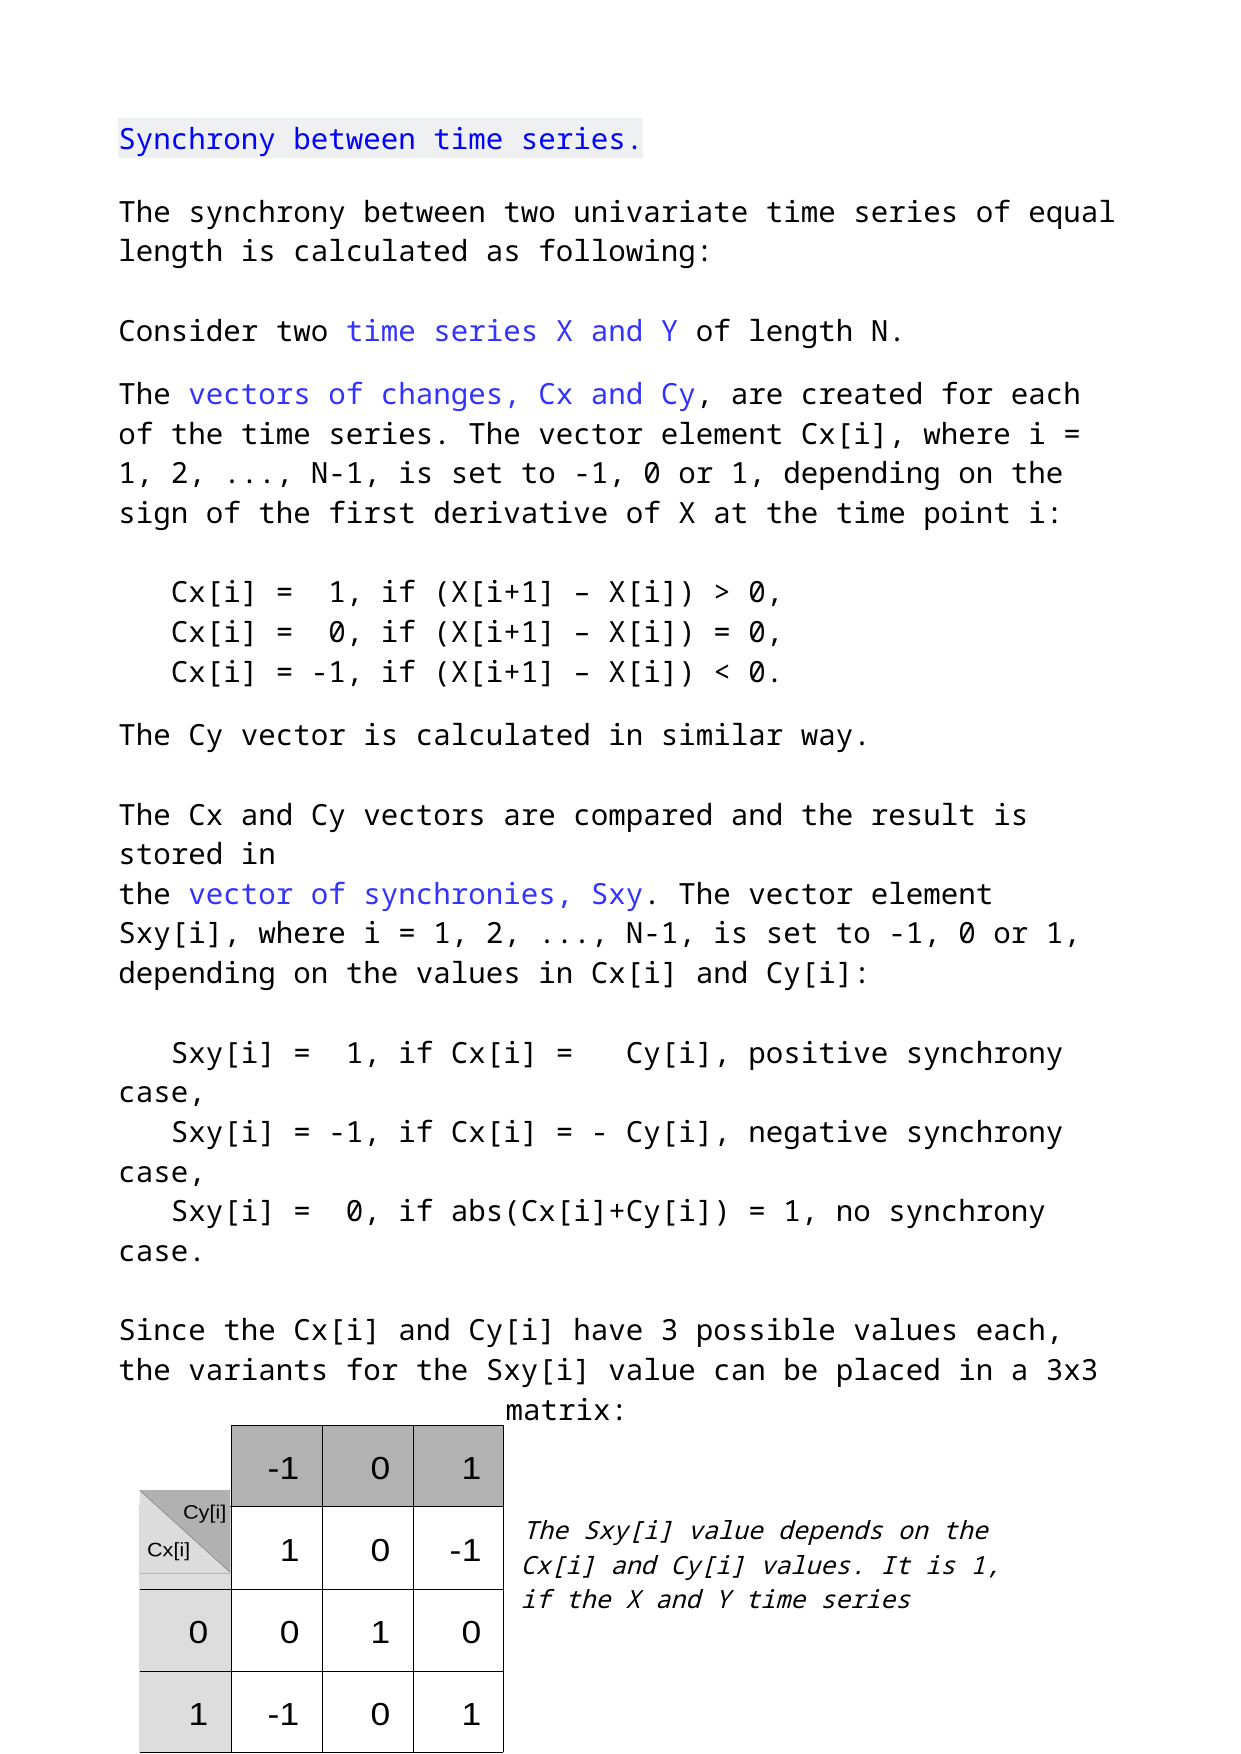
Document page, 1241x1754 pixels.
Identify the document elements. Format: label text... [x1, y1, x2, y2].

text if the X and Y time series [504, 1582, 1122, 1616]
text [118, 1582, 139, 1616]
text the vector of synchronies, Sxy. The vector element Sxy[i], where i = 1, 2, ..., N-1, is set to -1, 0 or 1, depending on the values in Cx[i] and Cy[i]: [118, 873, 1122, 992]
text [118, 1508, 139, 1548]
text The Cy vector is calculated in similar way. [118, 714, 1122, 754]
text The vectors of changes, Cx and Cy, are created for each of the time series. The vector element Cx[i], where i = 1, 2, ..., N-1, is set to -1, 0 or 1, depending on the sign of the first derivative of X at the time point i: [118, 373, 1122, 532]
text [232, 1590, 322, 1616]
text Cx[i] = -1, if (X[i+1] – X[i]) < 0. [118, 651, 1122, 691]
text Cx[i] = 0, if (X[i+1] – X[i]) = 0, [118, 611, 1122, 651]
text [414, 1508, 503, 1548]
text Sxy[i] = -1, if Cx[i] = - Cy[i], negative synchrony case, [118, 1111, 1122, 1191]
text Cx[i] and Cy[i] values. It is 1, [323, 1548, 413, 1582]
text Sxy[i] = 1, if Cx[i] = Cy[i], positive synchrony case, [118, 1032, 1122, 1111]
text Synchrony between time series. [118, 118, 1122, 158]
text Consider two time series X and Y of length N. [118, 310, 1122, 349]
text the variants for the Sxy[i] value can be placed in a 3x3 matrix: [118, 1349, 1122, 1429]
text Cx[i] and Cy[i] values. It is 1, [232, 1548, 322, 1582]
text Cx[i] and Cy[i] values. It is 1, [504, 1548, 1122, 1582]
text Cx[i] = 1, if (X[i+1] – X[i]) > 0, [118, 572, 1122, 611]
text Cx[i] and Cy[i] values. It is 1, [118, 1548, 139, 1582]
text [323, 1508, 413, 1548]
text Cx[i] and Cy[i] values. It is 1, [414, 1548, 503, 1582]
text [414, 1582, 503, 1589]
text [323, 1590, 413, 1616]
text The Sxy[i] value depends on the [504, 1508, 1122, 1548]
text [232, 1508, 322, 1548]
text The Cx and Cy vectors are compared and the result is stored in [118, 794, 1122, 873]
text The synchrony between two univariate time series of equal length is calculated as following: [118, 191, 1122, 270]
text [323, 1582, 413, 1589]
text Sxy[i] = 0, if abs(Cx[i]+Cy[i]) = 1, no synchrony case. [118, 1191, 1122, 1270]
text [232, 1582, 322, 1589]
text [414, 1590, 503, 1616]
text Since the Cx[i] and Cy[i] have 3 possible values each, [118, 1310, 1122, 1349]
picture [139, 1490, 231, 1574]
